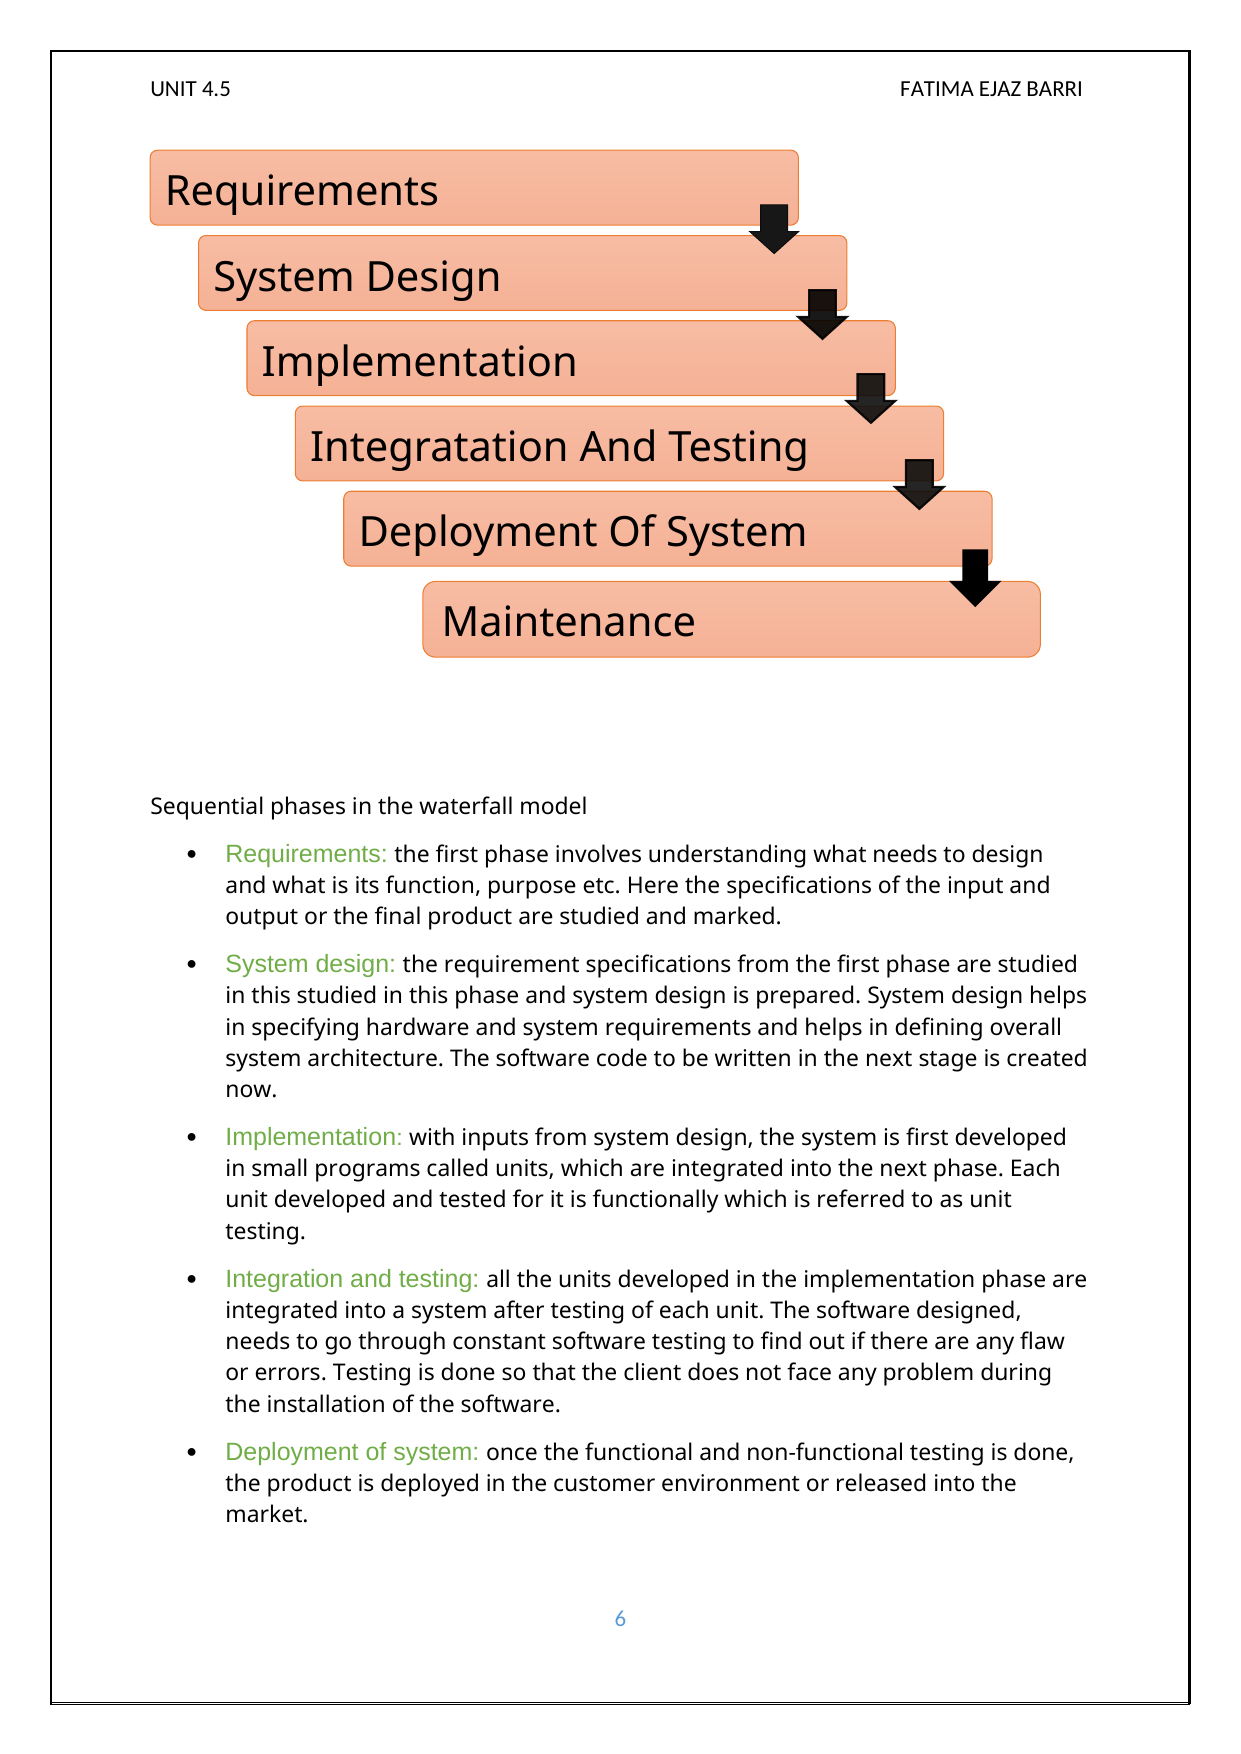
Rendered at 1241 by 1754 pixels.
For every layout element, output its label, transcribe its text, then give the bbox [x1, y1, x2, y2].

list Deployment of system: once the functional and non-functional testing is done, the product is deployed in the customer environment or released into the market. [188, 1435, 1090, 1529]
text Sequential phases in the waterfall model [150, 789, 1090, 821]
list Implementation: with inputs from system design, the system is first developed in small programs called units, which are integrated into the next phase. Each unit developed and tested for it is functionally which is referred to as unit testing. [188, 1121, 1090, 1246]
list Integration and testing: all the units developed in the implementation phase are integrated into a system after testing of each unit. The software designed, needs to go through constant software testing to find out if there are any flaw or errors. Testing is done so that the client does not face any problem during the installation of the software. [188, 1262, 1090, 1419]
list Requirements: the first phase involves understanding what needs to design and what is its function, purpose etc. Here the specifications of the input and output or the final product are studied and marked. [188, 837, 1090, 931]
list System design: the requirement specifications from the first phase are studied in this studied in this phase and system design is prepared. System design helps in specifying hardware and system requirements and helps in defining overall system architecture. The software code to be written in the next stage is created now. [188, 948, 1090, 1104]
